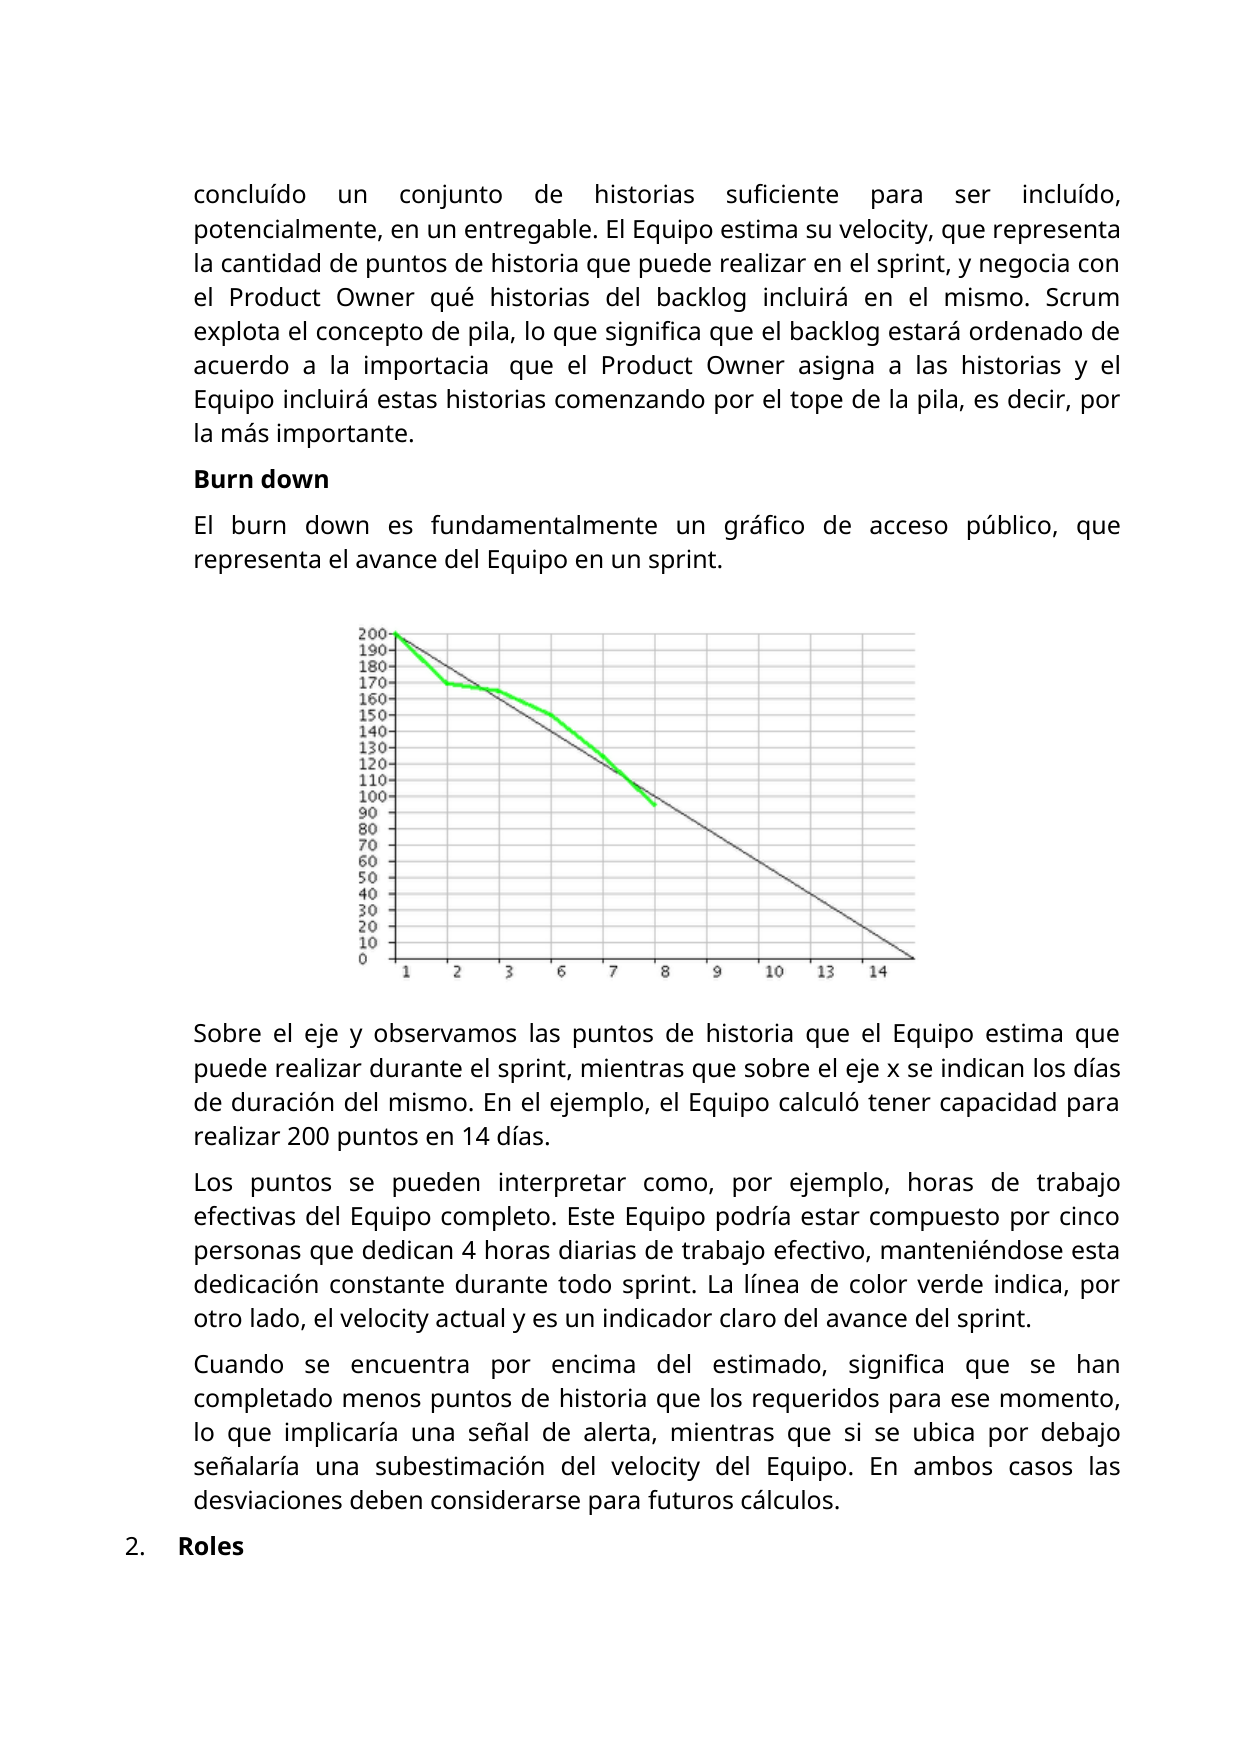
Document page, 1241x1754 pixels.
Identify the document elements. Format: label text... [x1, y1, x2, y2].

text La unidad temporal de trabajo en Scrum es el sprint. Un sprint representa la carrera que el Equipo emprende para resolver un subconjunto historias tomadas del backlog. Usualmente se fija su duración en ciclos fijos de dos a seis semanas, dependiendo casi exclusivamente del Equipo que vaya a ejecutar el proyecto y con la premisa de que, al final del sprint, debe estar concluído un conjunto de historias suficiente para ser incluído, potencialmente, en un entregable. El Equipo estima su velocity, que representa la cantidad de puntos de historia que puede realizar en el sprint, y negocia con el Product Owner qué historias del backlog incluirá en el mismo. Scrum explota el concepto de pila, lo que significa que el backlog estará ordenado de acuerdo a la importacia que el Product Owner asigna a las historias y el Equipo incluirá estas historias comenzando por el tope de la pila, es decir, por la más importante. [421, 416, 1122, 450]
text Sobre el eje y observamos las puntos de historia que el Equipo estima que puede realizar durante el sprint, mientras que sobre el eje x se indican los días de duración del mismo. En el ejemplo, el Equipo calculó tener capacidad para realizar 200 puntos en 14 días. [558, 1118, 1122, 1152]
text Burn down [336, 461, 1122, 496]
text El burn down es fundamentalmente un gráfico de acceso público, que representa el avance del Equipo en un sprint. [730, 541, 1122, 575]
list Roles [194, 1528, 1122, 1562]
picture [358, 596, 951, 996]
text Cuando se encuentra por encima del estimado, significa que se han completado menos puntos de historia que los requeridos para ese momento, lo que implicaría una señal de alerta, mientras que si se ubica por debajo señalaría una subestimación del velocity del Equipo. En ambos casos las desviaciones deben considerarse para futuros cálculos. [193, 1482, 1122, 1517]
